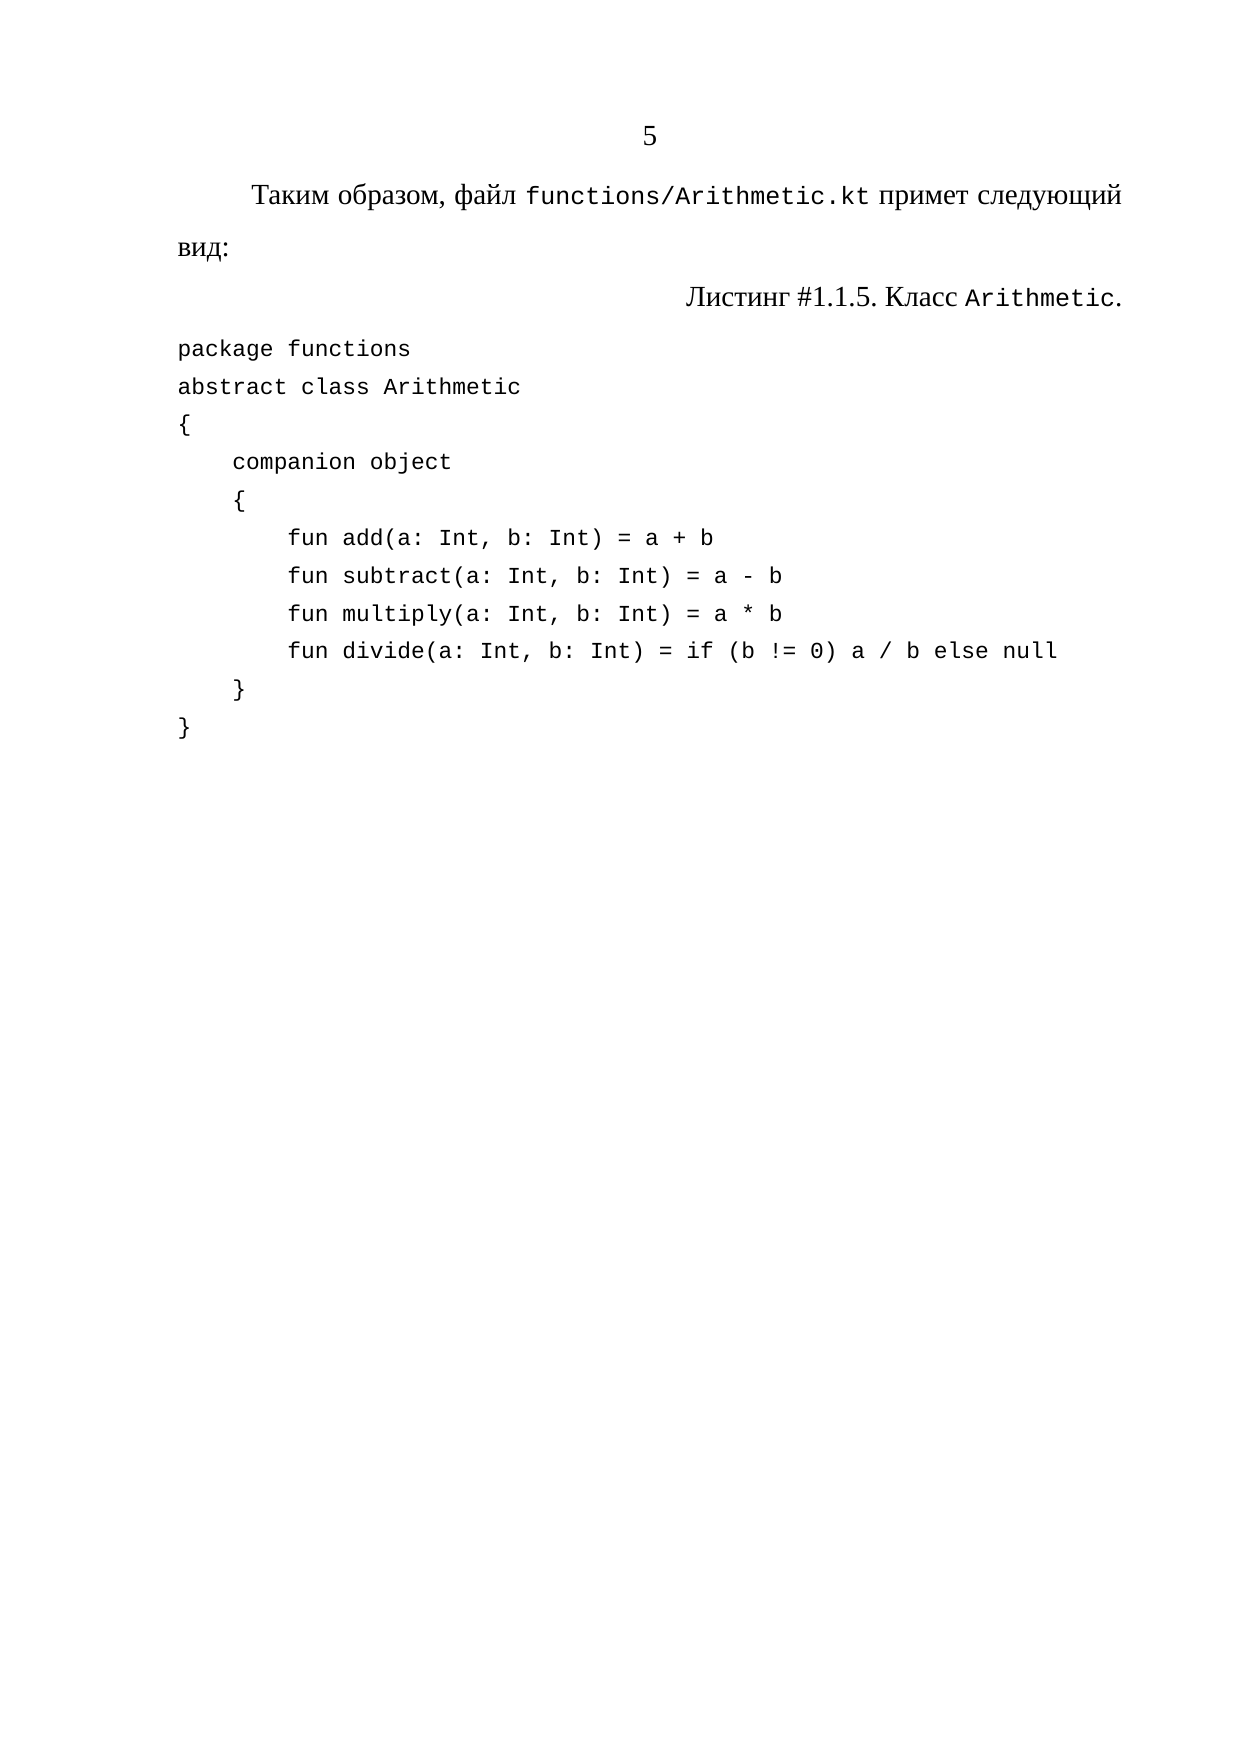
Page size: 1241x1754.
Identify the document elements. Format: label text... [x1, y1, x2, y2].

text fun subtract(a: Int, b: Int) = a - b [177, 564, 1122, 590]
text { [177, 413, 1122, 439]
text { [177, 488, 1122, 514]
text } [177, 715, 1122, 741]
text abstract class Arithmetic [177, 375, 1122, 401]
text fun add(a: Int, b: Int) = a + b [177, 526, 1122, 552]
text fun divide(a: Int, b: Int) = if (b != 0) a / b else null [177, 640, 1122, 666]
text fun multiply(a: Int, b: Int) = a * b [177, 602, 1122, 628]
text } [177, 677, 1122, 703]
text companion object [177, 451, 1122, 477]
text Листинг #1.1.5. Класс Arithmetic. [177, 279, 1122, 314]
text package functions [177, 337, 1122, 363]
text Таким образом, файл functions/Arithmetic.kt примет следующий вид: [177, 177, 1122, 262]
